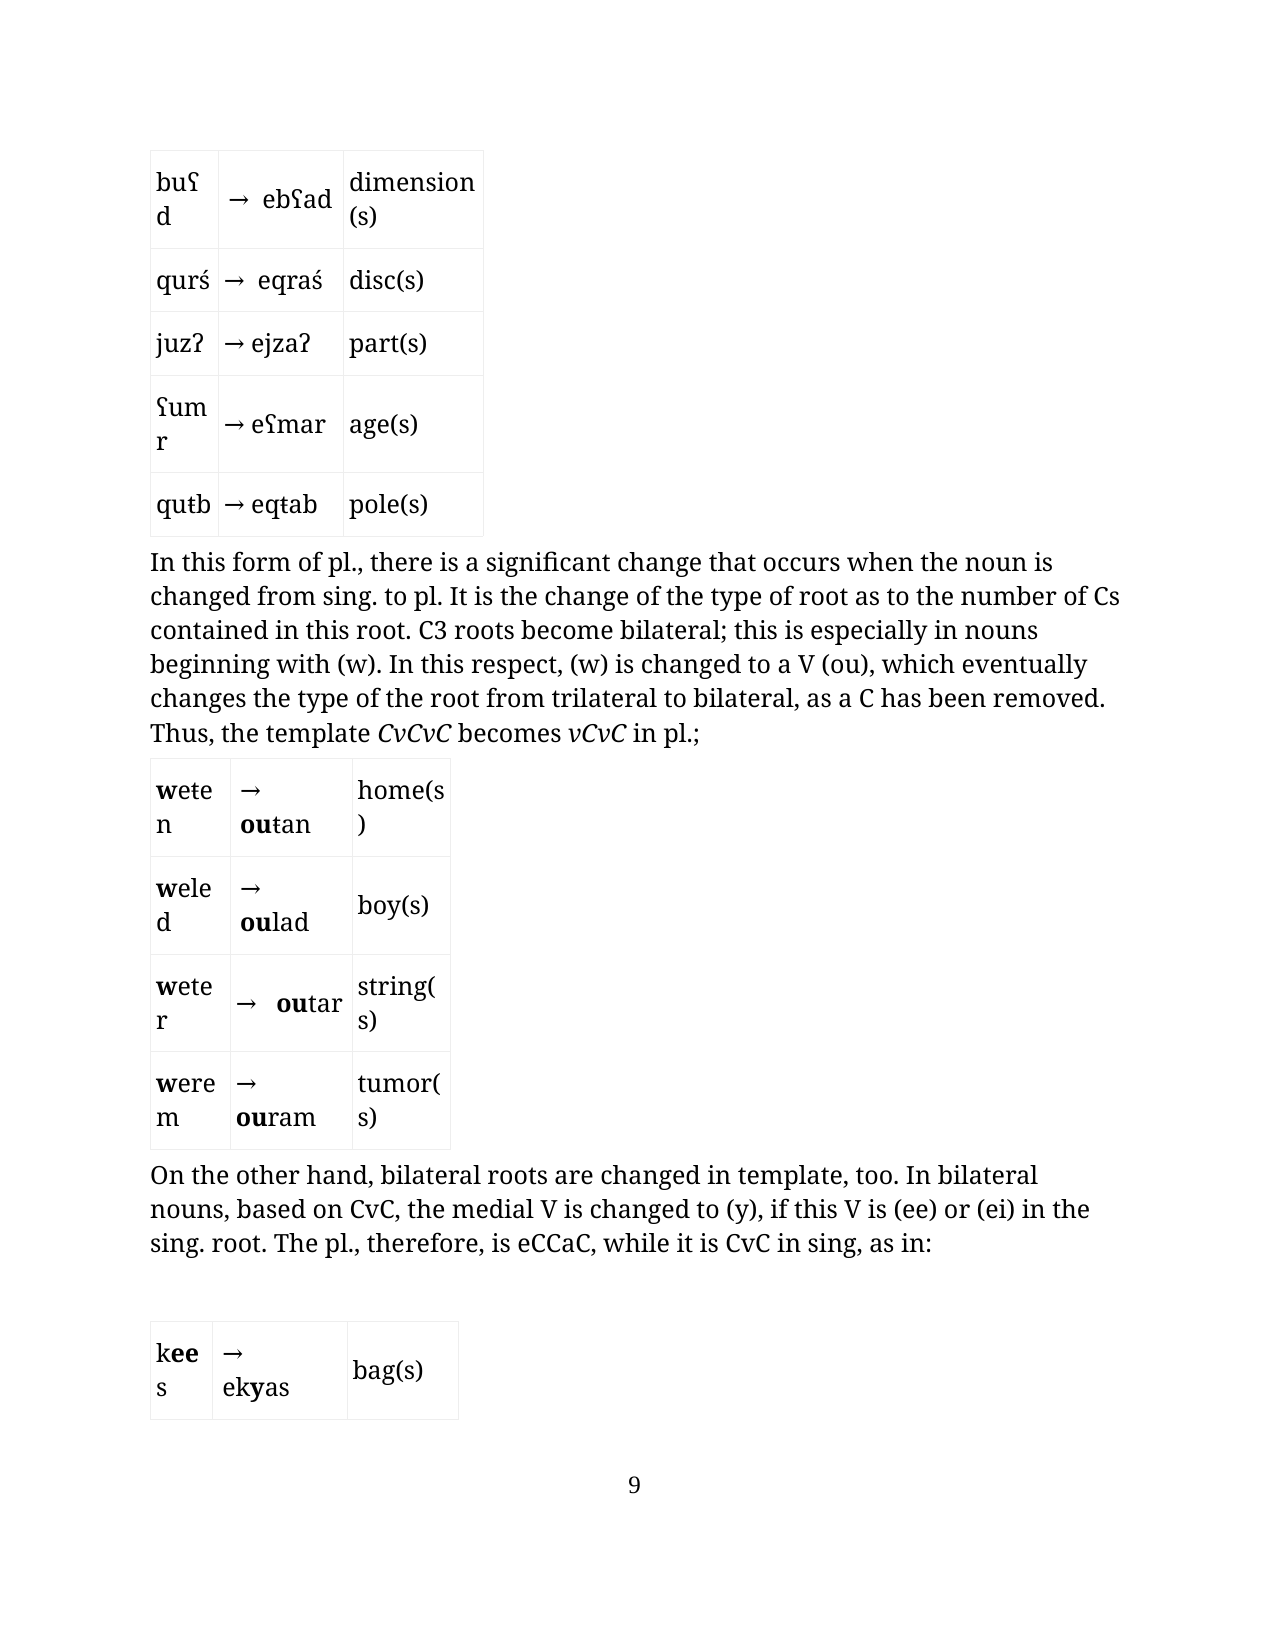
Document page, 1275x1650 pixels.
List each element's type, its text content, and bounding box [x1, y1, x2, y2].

table_cell part(s) [344, 312, 483, 375]
table_cell juzʔ [151, 312, 218, 375]
table_cell werem [151, 1052, 230, 1149]
table_cell age(s) [344, 376, 483, 472]
table_cell → outar [231, 955, 352, 1051]
table_cell tumor(s) [353, 1052, 450, 1149]
table_cell pole(s) [344, 473, 483, 536]
table_cell → ebʕad [219, 151, 343, 248]
table_cell → ejzaʔ [219, 312, 343, 375]
table_header weŧen [151, 759, 230, 856]
text In this form of pl., there is a significant change that occurs when the noun is changed from sing. to pl. It is the change of the type of root as to the number of Cs contained in this root. C3 roots become bilateral; this is especially in nouns beginning with (w). In this respect, (w) is changed to a V (ou), which eventually changes the type of the root from trilateral to bilateral, as a C has been removed. Thus, the template CvCvC becomes vCvC in pl.; [150, 545, 1125, 749]
table_cell → eqŧab [219, 473, 343, 536]
table_cell → ouram [231, 1052, 352, 1149]
table_cell ʕumr [151, 376, 218, 472]
table_cell dimension(s) [344, 151, 483, 248]
table_cell disc(s) [344, 249, 483, 311]
table_cell → eqraś [219, 249, 343, 311]
text On the other hand, bilateral roots are changed in template, too. In bilateral nouns, based on CvC, the medial V is changed to (y), if this V is (ee) or (ei) in the sing. root. The pl., therefore, is eCCaC, while it is CvC in sing, as in: [150, 1158, 1125, 1260]
table_cell quŧb [151, 473, 218, 536]
table_cell → oulad [231, 857, 352, 953]
table_cell weled [151, 857, 230, 953]
table_header → ouŧan [231, 759, 352, 856]
table_cell weter [151, 955, 230, 1051]
table_cell buʕd [151, 151, 218, 248]
table_header → ekyas [213, 1322, 347, 1418]
table_cell string(s) [353, 955, 450, 1051]
table_header kees [151, 1322, 212, 1418]
table_cell → eʕmar [219, 376, 343, 472]
table_cell boy(s) [353, 857, 450, 953]
table_header home(s) [353, 759, 450, 856]
table_header bag(s) [348, 1322, 458, 1418]
table_cell qurś [151, 249, 218, 311]
